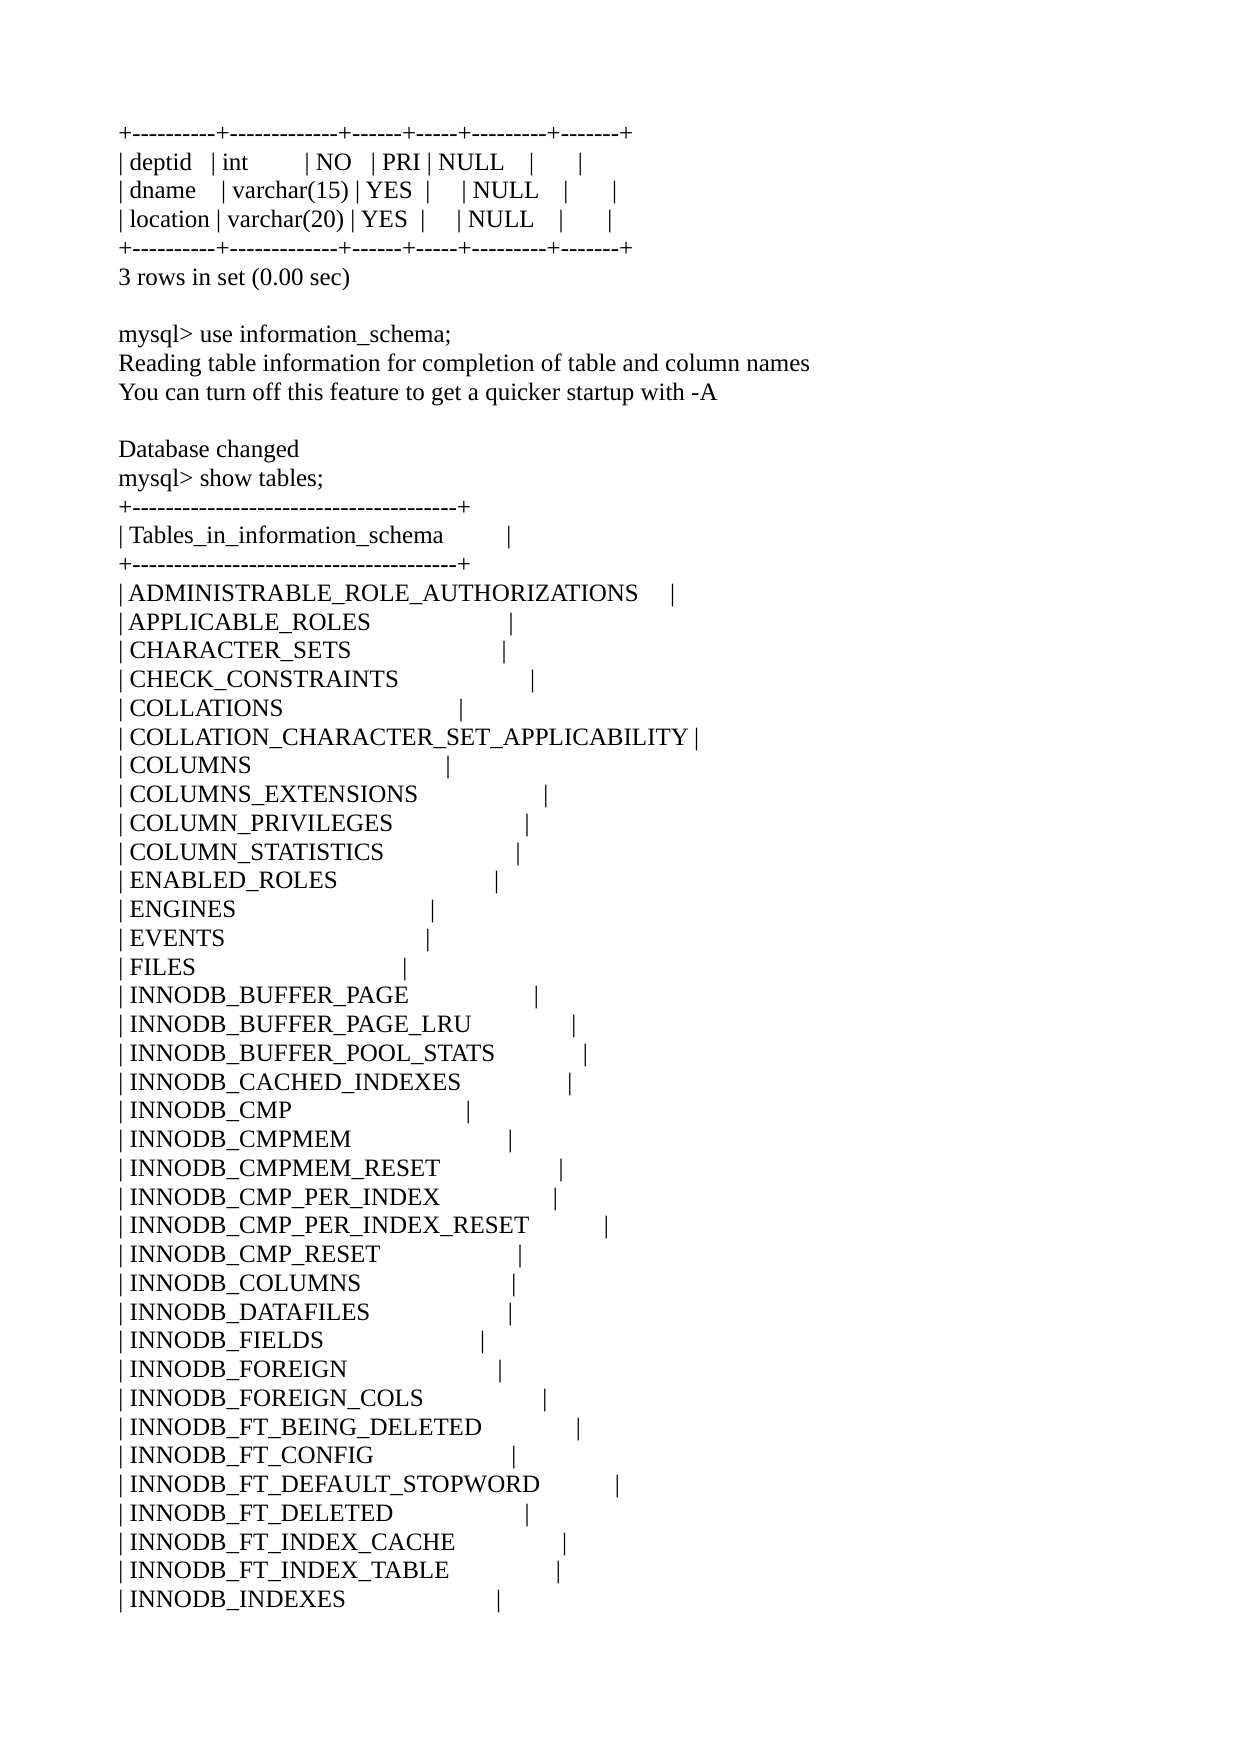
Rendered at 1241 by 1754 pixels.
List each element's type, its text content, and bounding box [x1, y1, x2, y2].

text | COLLATIONS | [118, 693, 1122, 722]
text | INNODB_FT_DELETED | [118, 1498, 1122, 1527]
text | INNODB_DATAFILES | [118, 1297, 1122, 1326]
text | CHARACTER_SETS | [118, 636, 1122, 664]
text | INNODB_FIELDS | [118, 1326, 1122, 1354]
text +---------------------------------------+ [118, 549, 1122, 578]
text +---------------------------------------+ [118, 492, 1122, 521]
text | INNODB_CMP | [118, 1096, 1122, 1124]
text +----------+-------------+------+-----+---------+-------+ [118, 118, 1122, 147]
text Database changed [118, 434, 1122, 463]
text | INNODB_BUFFER_PAGE_LRU | [118, 1009, 1122, 1038]
text | ADMINISTRABLE_ROLE_AUTHORIZATIONS | [118, 578, 1122, 607]
text | INNODB_FT_DEFAULT_STOPWORD | [118, 1469, 1122, 1498]
text | INNODB_CACHED_INDEXES | [118, 1067, 1122, 1096]
text | INNODB_FT_INDEX_CACHE | [118, 1527, 1122, 1556]
text | COLUMNS_EXTENSIONS | [118, 779, 1122, 808]
text | INNODB_BUFFER_PAGE | [118, 981, 1122, 1009]
text | INNODB_CMPMEM_RESET | [118, 1153, 1122, 1182]
text | Tables_in_information_schema | [118, 521, 1122, 549]
text | INNODB_COLUMNS | [118, 1268, 1122, 1297]
text | INNODB_CMP_PER_INDEX | [118, 1182, 1122, 1211]
text | COLUMNS | [118, 751, 1122, 779]
text Reading table information for completion of table and column names [118, 348, 1122, 377]
text | INNODB_FOREIGN_COLS | [118, 1383, 1122, 1412]
text | INNODB_FT_INDEX_TABLE | [118, 1556, 1122, 1584]
text | INNODB_FOREIGN | [118, 1354, 1122, 1383]
text | INNODB_FT_CONFIG | [118, 1441, 1122, 1469]
text mysql> show tables; [118, 463, 1122, 492]
text | INNODB_BUFFER_POOL_STATS | [118, 1038, 1122, 1067]
text mysql> use information_schema; [118, 319, 1122, 348]
text | INNODB_INDEXES | [118, 1584, 1122, 1613]
text | INNODB_CMPMEM | [118, 1124, 1122, 1153]
text | INNODB_CMP_RESET | [118, 1239, 1122, 1268]
text | COLLATION_CHARACTER_SET_APPLICABILITY | [118, 722, 1122, 751]
text | ENABLED_ROLES | [118, 866, 1122, 894]
text | APPLICABLE_ROLES | [118, 607, 1122, 636]
text | EVENTS | [118, 923, 1122, 952]
text | ENGINES | [118, 894, 1122, 923]
text | COLUMN_PRIVILEGES | [118, 808, 1122, 837]
text | deptid | int | NO | PRI | NULL | | [118, 147, 1122, 176]
text | location | varchar(20) | YES | | NULL | | [118, 204, 1122, 233]
text | CHECK_CONSTRAINTS | [118, 664, 1122, 693]
text You can turn off this feature to get a quicker startup with -A [118, 377, 1122, 406]
text | FILES | [118, 952, 1122, 981]
text +----------+-------------+------+-----+---------+-------+ [118, 233, 1122, 262]
text | INNODB_CMP_PER_INDEX_RESET | [118, 1211, 1122, 1239]
text 3 rows in set (0.00 sec) [118, 262, 1122, 291]
text | dname | varchar(15) | YES | | NULL | | [118, 176, 1122, 204]
text | COLUMN_STATISTICS | [118, 837, 1122, 866]
text | INNODB_FT_BEING_DELETED | [118, 1412, 1122, 1441]
